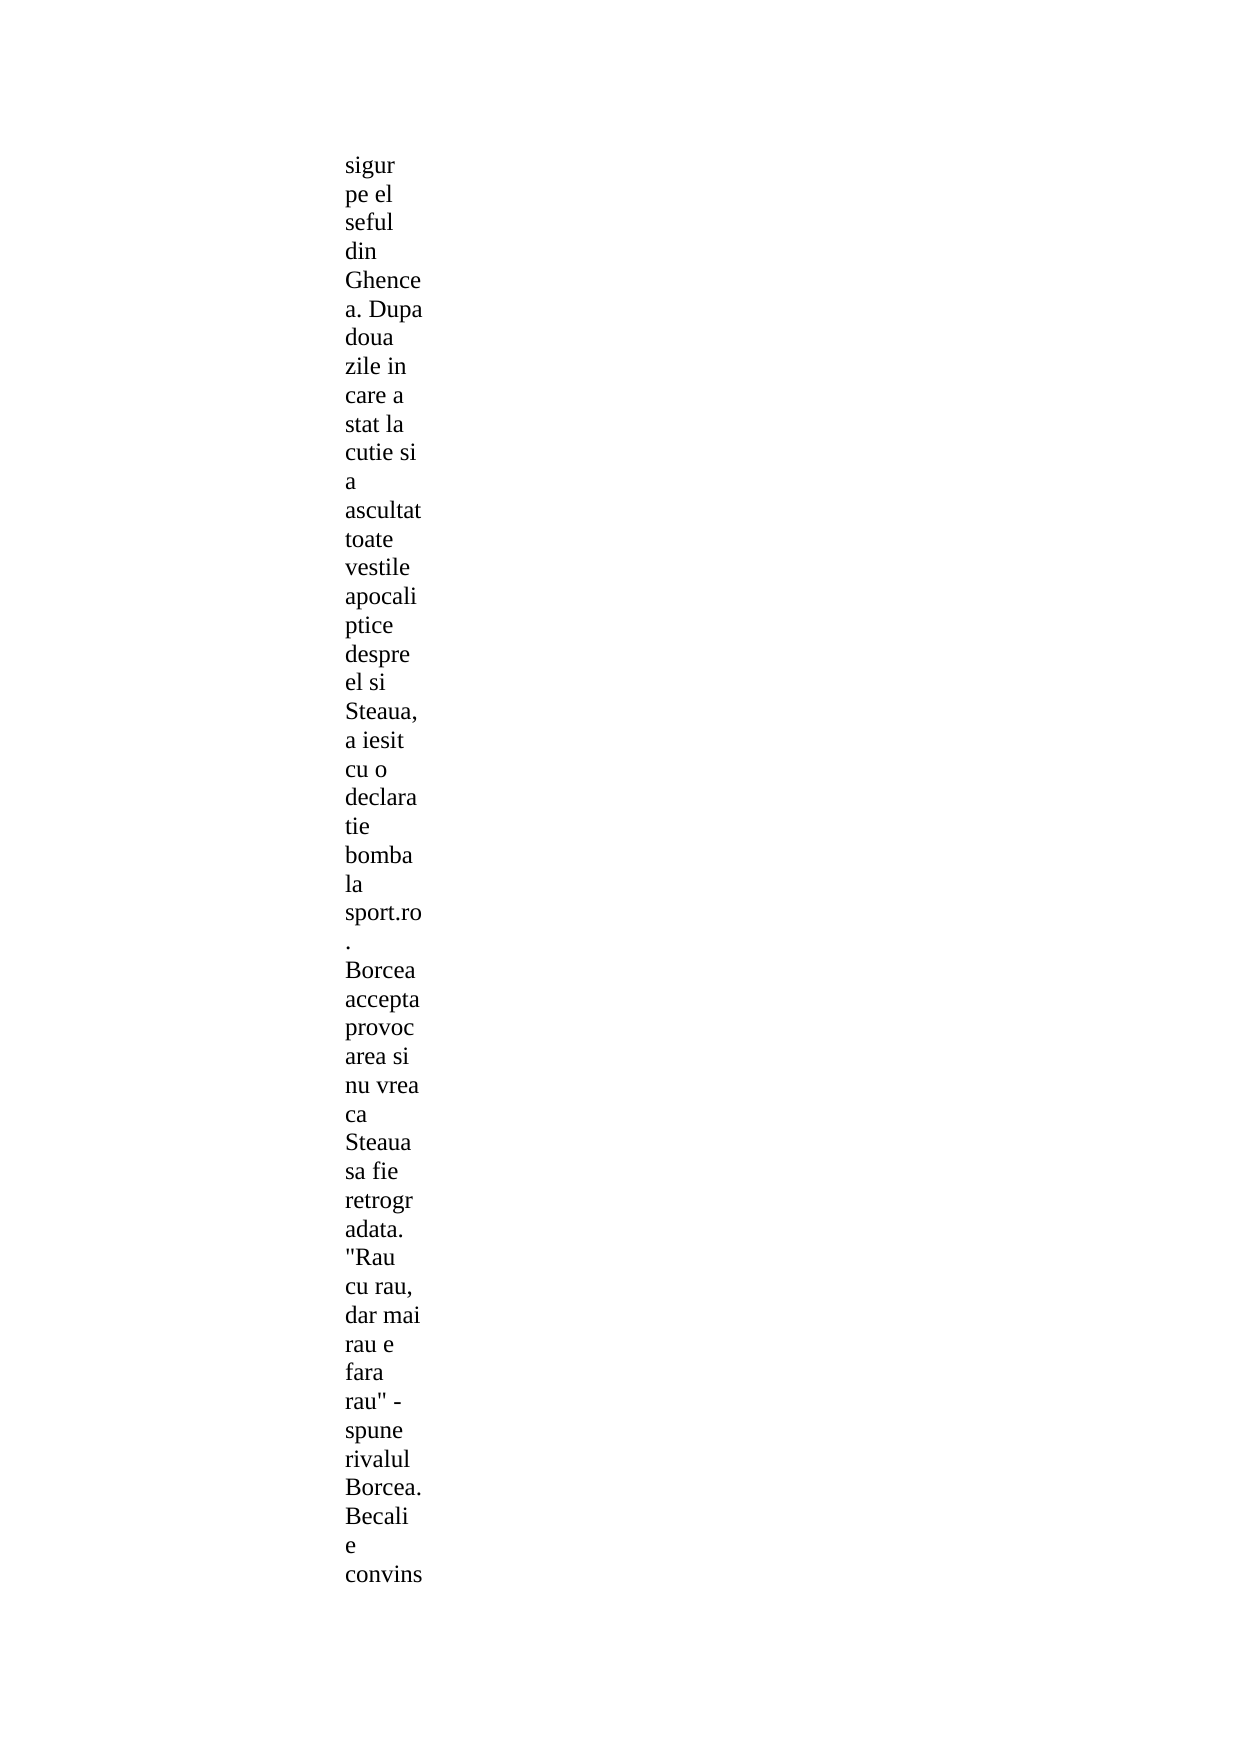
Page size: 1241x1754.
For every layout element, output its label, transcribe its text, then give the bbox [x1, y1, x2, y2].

table_cell [188, 150, 266, 1587]
table_cell [817, 150, 895, 1587]
table_cell [895, 150, 974, 1587]
table_cell sigur pe el seful din Ghencea. Dupa doua zile in care a stat la cutie si a ascultat toate vestile apocaliptice despre el si Steaua, a iesit cu o declaratie bomba la sport.ro. Borcea accepta provocarea si nu vrea ca Steaua sa fie retrogradata. "Rau cu rau, dar mai rau e fara rau" - spune rivalul Borcea. Becali e convins [345, 150, 423, 1587]
table_cell [502, 150, 581, 1587]
table_cell [423, 150, 502, 1587]
table_cell [581, 150, 659, 1587]
table_cell [659, 150, 738, 1587]
table_cell [266, 150, 345, 1587]
table_cell [974, 150, 1053, 1587]
table_cell [738, 150, 817, 1587]
